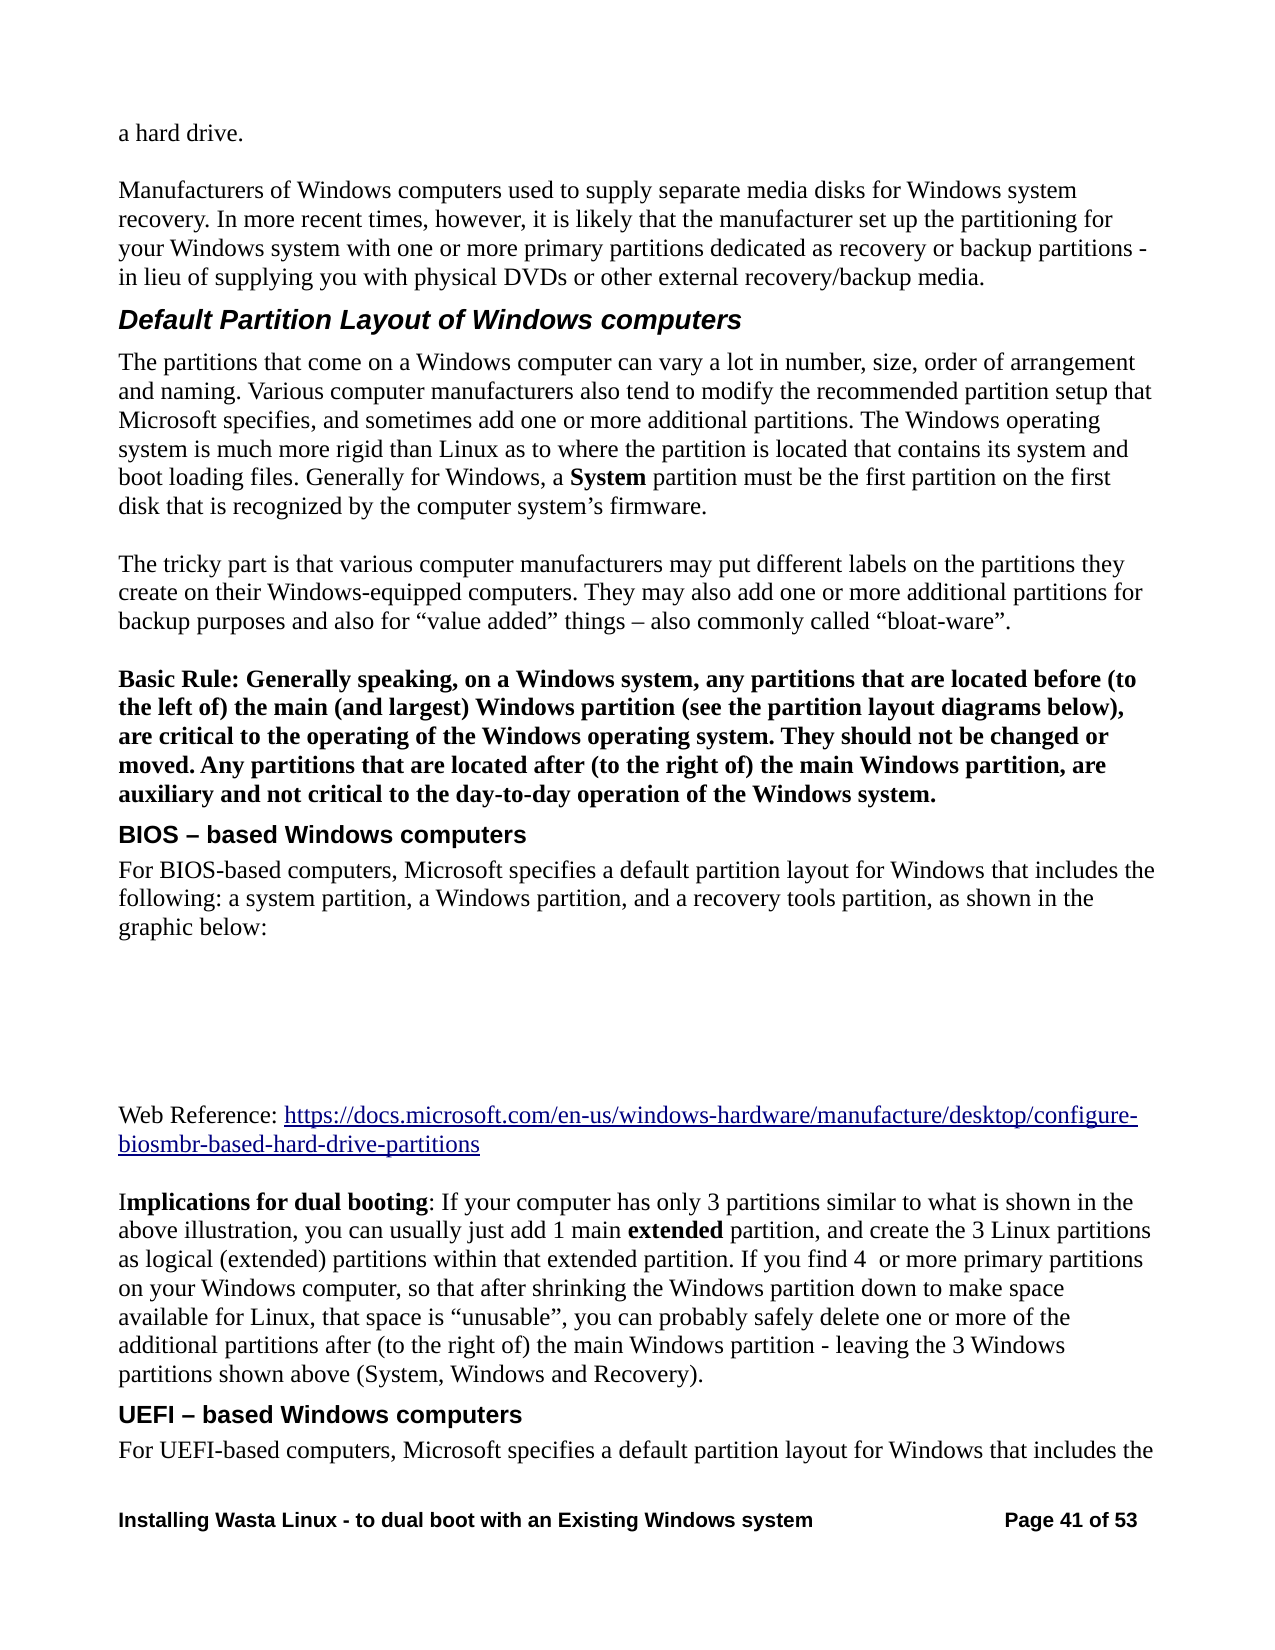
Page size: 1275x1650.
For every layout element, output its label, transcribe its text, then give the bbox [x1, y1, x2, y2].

text The partitions that come on a Windows computer can vary a lot in number, size, order of arrangement and naming. Various computer manufacturers also tend to modify the recommended partition setup that Microsoft specifies, and sometimes add one or more additional partitions. The Windows operating system is much more rigid than Linux as to where the partition is located that contains its system and boot loading files. Generally for Windows, a System partition must be the first partition on the first disk that is recognized by the computer system’s firmware. [118, 347, 1157, 520]
text The tricky part is that various computer manufacturers may put different labels on the partitions they create on their Windows-equipped computers. They may also add one or more additional partitions for backup purposes and also for “value added” things – also commonly called “bloat-ware”. [118, 549, 1157, 635]
text Web Reference: https://docs.microsoft.com/en-us/windows-hardware/manufacture/desktop/configure-biosmbr-based-hard-drive-partitions [118, 941, 1157, 1158]
subtitle BIOS – based Windows computers [118, 820, 1157, 848]
text Manufacturers of Windows computers used to supply separate media disks for Windows system recovery. In more recent times, however, it is likely that the manufacturer set up the partitioning for your Windows system with one or more primary partitions dedicated as recovery or backup partitions - in lieu of supplying you with physical DVDs or other external recovery/backup media. [118, 176, 1157, 291]
subtitle Default Partition Layout of Windows computers [118, 303, 1157, 335]
text For UEFI-based computers, Microsoft specifies a default partition layout for Windows that includes the [118, 1435, 1157, 1464]
text a hard drive. [118, 118, 1157, 147]
subtitle UEFI – based Windows computers [118, 1400, 1157, 1429]
text For BIOS-based computers, Microsoft specifies a default partition layout for Windows that includes the following: a system partition, a Windows partition, and a recovery tools partition, as shown in the graphic below: [118, 855, 1157, 941]
text Basic Rule: Generally speaking, on a Windows system, any partitions that are located before (to the left of) the main (and largest) Windows partition (see the partition layout diagrams below), are critical to the operating of the Windows operating system. They should not be changed or moved. Any partitions that are located after (to the right of) the main Windows partition, are auxiliary and not critical to the day-to-day operation of the Windows system. [118, 664, 1157, 807]
text Implications for dual booting: If your computer has only 3 partitions similar to what is shown in the above illustration, you can usually just add 1 main extended partition, and create the 3 Linux partitions as logical (extended) partitions within that extended partition. If you find 4 or more primary partitions on your Windows computer, so that after shrinking the Windows partition down to make space available for Linux, that space is “unusable”, you can probably safely delete one or more of the additional partitions after (to the right of) the main Windows partition - leaving the 3 Windows partitions shown above (System, Windows and Recovery). [118, 1187, 1157, 1388]
